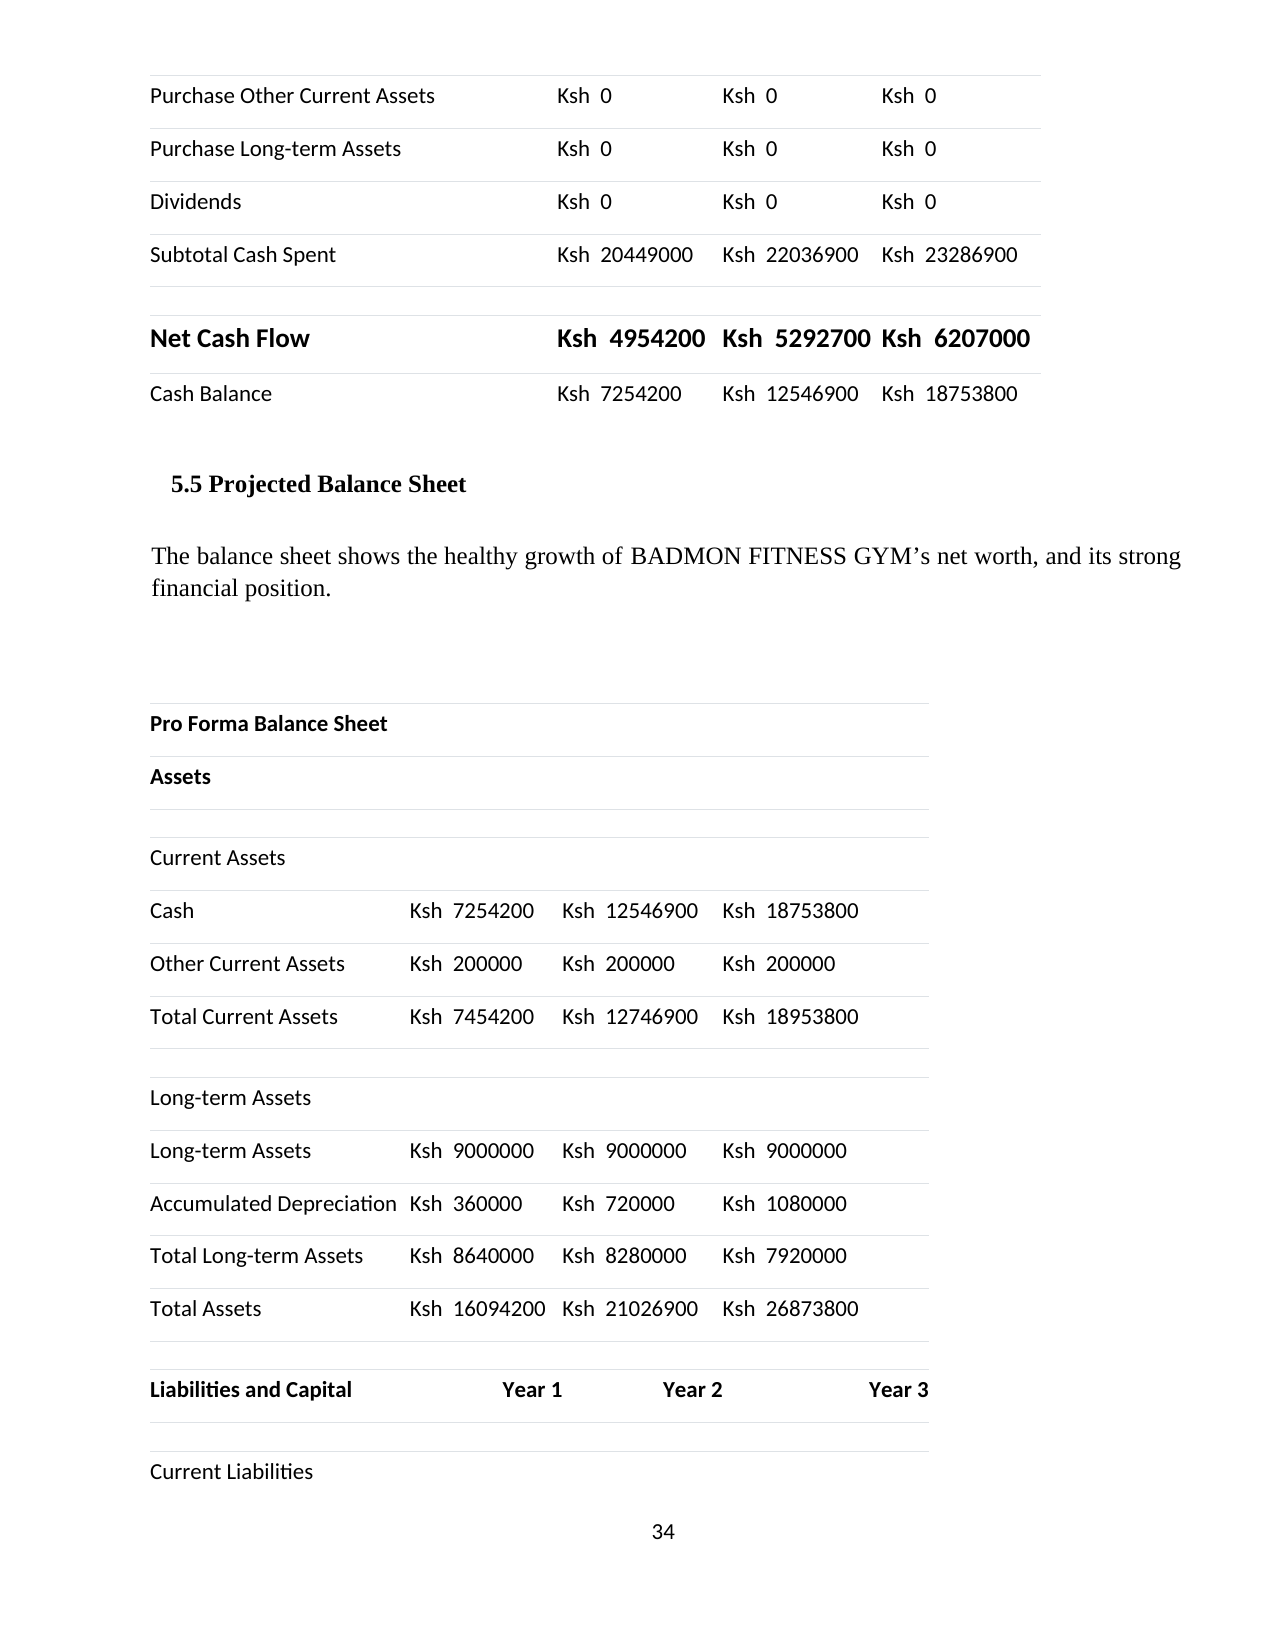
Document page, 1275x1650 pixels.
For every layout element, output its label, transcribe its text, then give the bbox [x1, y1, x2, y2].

table_cell Ksh 12546900 [723, 374, 882, 426]
table_cell Ksh 26873800 [723, 1289, 928, 1341]
table_cell [723, 810, 928, 837]
table_cell Ksh 22036900 [723, 235, 882, 286]
table_cell Dividends [150, 182, 557, 233]
table_cell Purchase Long-term Assets [150, 129, 557, 181]
table_cell [562, 1423, 722, 1451]
table_cell Long-term Assets [150, 1078, 409, 1129]
table_cell [410, 1342, 562, 1369]
table_cell [562, 1078, 722, 1129]
table_cell Ksh 23286900 [882, 235, 1041, 286]
table_cell [562, 757, 722, 809]
table_cell Ksh 7254200 [557, 374, 722, 426]
table_cell [150, 1049, 409, 1077]
table_cell Ksh 0 [557, 76, 722, 128]
table_cell [150, 810, 409, 837]
table_cell [410, 1078, 562, 1129]
table_cell Total Long-term Assets [150, 1236, 409, 1288]
table_cell Ksh 720000 [562, 1184, 722, 1235]
table_cell Liabilities and Capital [150, 1370, 409, 1422]
table_cell Ksh 20449000 [557, 235, 722, 286]
table_cell Ksh 12546900 [562, 891, 722, 943]
table_cell Ksh 18753800 [882, 374, 1041, 426]
table_cell Accumulated Depreciation [150, 1184, 409, 1235]
table_cell Ksh 9000000 [723, 1131, 928, 1182]
table_cell [410, 1452, 562, 1503]
table_cell Ksh 0 [723, 76, 882, 128]
table_cell Long-term Assets [150, 1131, 409, 1182]
table_cell Total Current Assets [150, 997, 409, 1048]
table_cell [723, 1452, 928, 1503]
table_cell Ksh 0 [882, 182, 1041, 233]
table_cell Current Assets [150, 838, 409, 890]
text The balance sheet shows the healthy growth of BADMON FITNESS GYM’s net worth, and its strong financial position. [151, 541, 1181, 602]
table_cell [562, 838, 722, 890]
table_cell [562, 1452, 722, 1503]
table_cell [723, 757, 928, 809]
table_cell [562, 1049, 722, 1077]
table_cell Ksh 200000 [723, 944, 928, 996]
table_cell Ksh 200000 [410, 944, 562, 996]
table_cell [882, 287, 1041, 315]
table_cell [410, 1423, 562, 1451]
table_cell Ksh 360000 [410, 1184, 562, 1235]
table_cell [723, 287, 882, 315]
subtitle 5.5 Projected Balance Sheet [171, 469, 1181, 498]
table_cell Ksh 7454200 [410, 997, 562, 1048]
table_cell [723, 1049, 928, 1077]
table_cell [562, 1342, 722, 1369]
table_cell Ksh 7920000 [723, 1236, 928, 1288]
table_cell Ksh 21026900 [562, 1289, 722, 1341]
table_cell Ksh 8640000 [410, 1236, 562, 1288]
table_cell Net Cash Flow [150, 316, 557, 373]
table_cell Cash Balance [150, 374, 557, 426]
table_cell Ksh 0 [723, 129, 882, 181]
table_cell Current Liabilities [150, 1452, 409, 1503]
table_cell [150, 1423, 409, 1451]
table_cell Ksh 0 [882, 129, 1041, 181]
table_cell Ksh 6207000 [882, 316, 1041, 373]
table_cell [723, 1078, 928, 1129]
table_cell Year 2 [562, 1370, 722, 1422]
table_cell [723, 1423, 928, 1451]
table_cell Ksh 4954200 [557, 316, 722, 373]
table_cell Ksh 0 [882, 76, 1041, 128]
table_cell Ksh 8280000 [562, 1236, 722, 1288]
table_cell Subtotal Cash Spent [150, 235, 557, 286]
table_cell [723, 838, 928, 890]
table_cell Year 1 [410, 1370, 562, 1422]
table_cell Ksh 18753800 [723, 891, 928, 943]
table_cell Assets [150, 757, 409, 809]
table_cell [150, 287, 557, 315]
table_cell Ksh 18953800 [723, 997, 928, 1048]
table_cell Ksh 9000000 [410, 1131, 562, 1182]
table_cell [562, 810, 722, 837]
table_cell Ksh 0 [557, 182, 722, 233]
table_cell [723, 1342, 928, 1369]
table_cell Ksh 12746900 [562, 997, 722, 1048]
table_cell Other Current Assets [150, 944, 409, 996]
table_cell [410, 757, 562, 809]
table_cell Purchase Other Current Assets [150, 76, 557, 128]
table_cell Ksh 0 [557, 129, 722, 181]
table_cell [410, 838, 562, 890]
table_cell Ksh 9000000 [562, 1131, 722, 1182]
table_cell Ksh 1080000 [723, 1184, 928, 1235]
table_cell Cash [150, 891, 409, 943]
table_cell [557, 287, 722, 315]
table_cell Ksh 0 [723, 182, 882, 233]
table_cell Ksh 16094200 [410, 1289, 562, 1341]
table_cell Total Assets [150, 1289, 409, 1341]
table_cell Year 3 [723, 1370, 928, 1422]
table_cell [150, 1342, 409, 1369]
table_cell [410, 810, 562, 837]
table_cell Ksh 5292700 [723, 316, 882, 373]
table_cell Ksh 7254200 [410, 891, 562, 943]
table_cell Ksh 200000 [562, 944, 722, 996]
table_header Pro Forma Balance Sheet [150, 704, 928, 756]
table_cell [410, 1049, 562, 1077]
